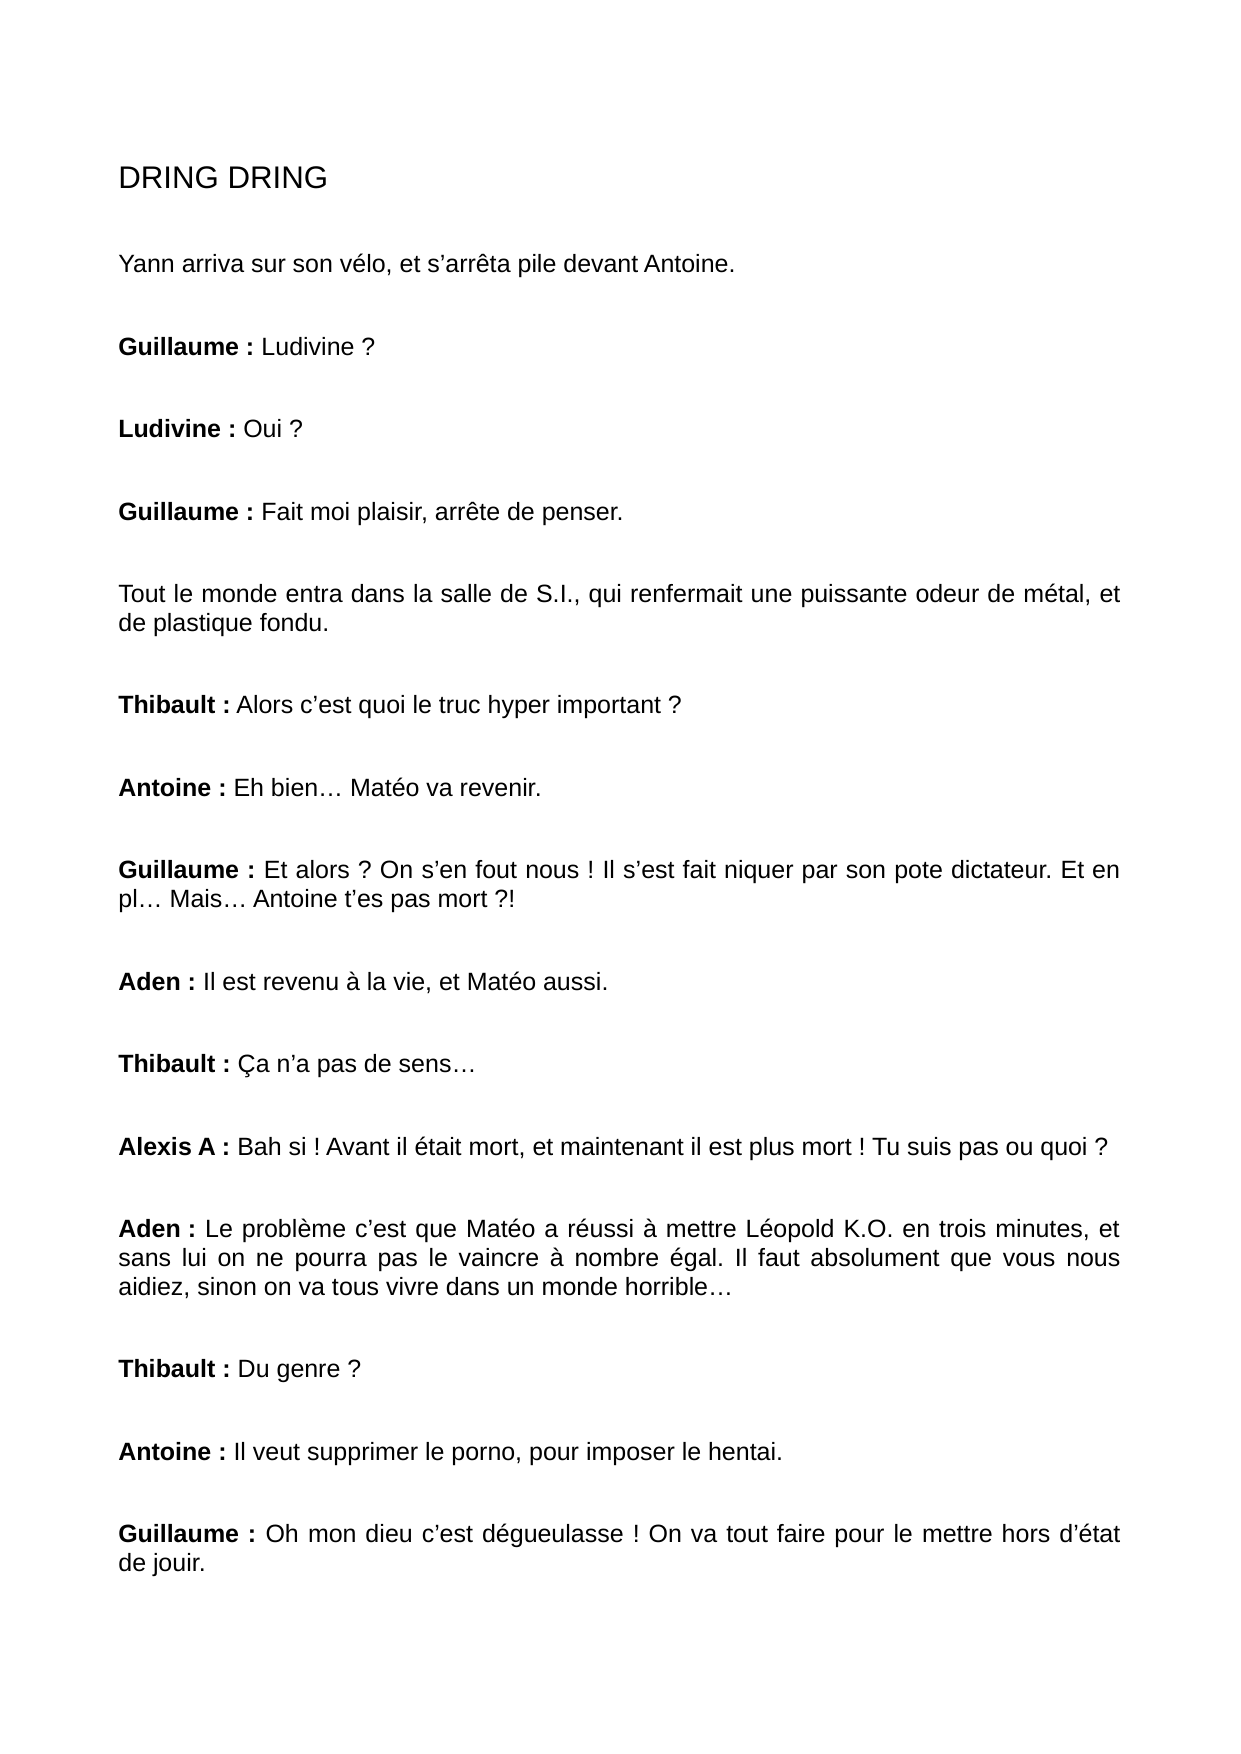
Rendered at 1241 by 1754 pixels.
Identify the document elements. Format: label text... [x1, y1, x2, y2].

text Guillaume : Fait moi plaisir, arrête de penser. [118, 497, 1122, 525]
text Tout le monde entra dans la salle de S.I., qui renfermait une puissante odeur de métal, et de plastique fondu. [118, 579, 1122, 637]
text Thibault : Du genre ? [118, 1354, 1122, 1383]
text Aden : Le problème c’est que Matéo a réussi à mettre Léopold K.O. en trois minutes, et sans lui on ne pourra pas le vaincre à nombre égal. Il faut absolument que vous nous aidiez, sinon on va tous vivre dans un monde horrible… [118, 1214, 1122, 1300]
text Guillaume : Ludivine ? [118, 332, 1122, 360]
text Aden : Il est revenu à la vie, et Matéo aussi. [118, 967, 1122, 995]
text Ludivine : Oui ? [118, 414, 1122, 443]
text Guillaume : Oh mon dieu c’est dégueulasse ! On va tout faire pour le mettre hors d’état de jouir. [118, 1519, 1122, 1577]
text DRING DRING [118, 159, 1122, 195]
text Alexis A : Bah si ! Avant il était mort, et maintenant il est plus mort ! Tu suis pas ou quoi ? [118, 1132, 1122, 1160]
text Antoine : Il veut supprimer le porno, pour imposer le hentai. [118, 1437, 1122, 1465]
text Thibault : Ça n’a pas de sens… [118, 1049, 1122, 1078]
text Thibault : Alors c’est quoi le truc hyper important ? [118, 690, 1122, 719]
text Guillaume : Et alors ? On s’en fout nous ! Il s’est fait niquer par son pote dictateur. Et en pl… Mais… Antoine t’es pas mort ?! [118, 855, 1122, 913]
text Antoine : Eh bien… Matéo va revenir. [118, 773, 1122, 802]
text Yann arriva sur son vélo, et s’arrêta pile devant Antoine. [118, 249, 1122, 278]
